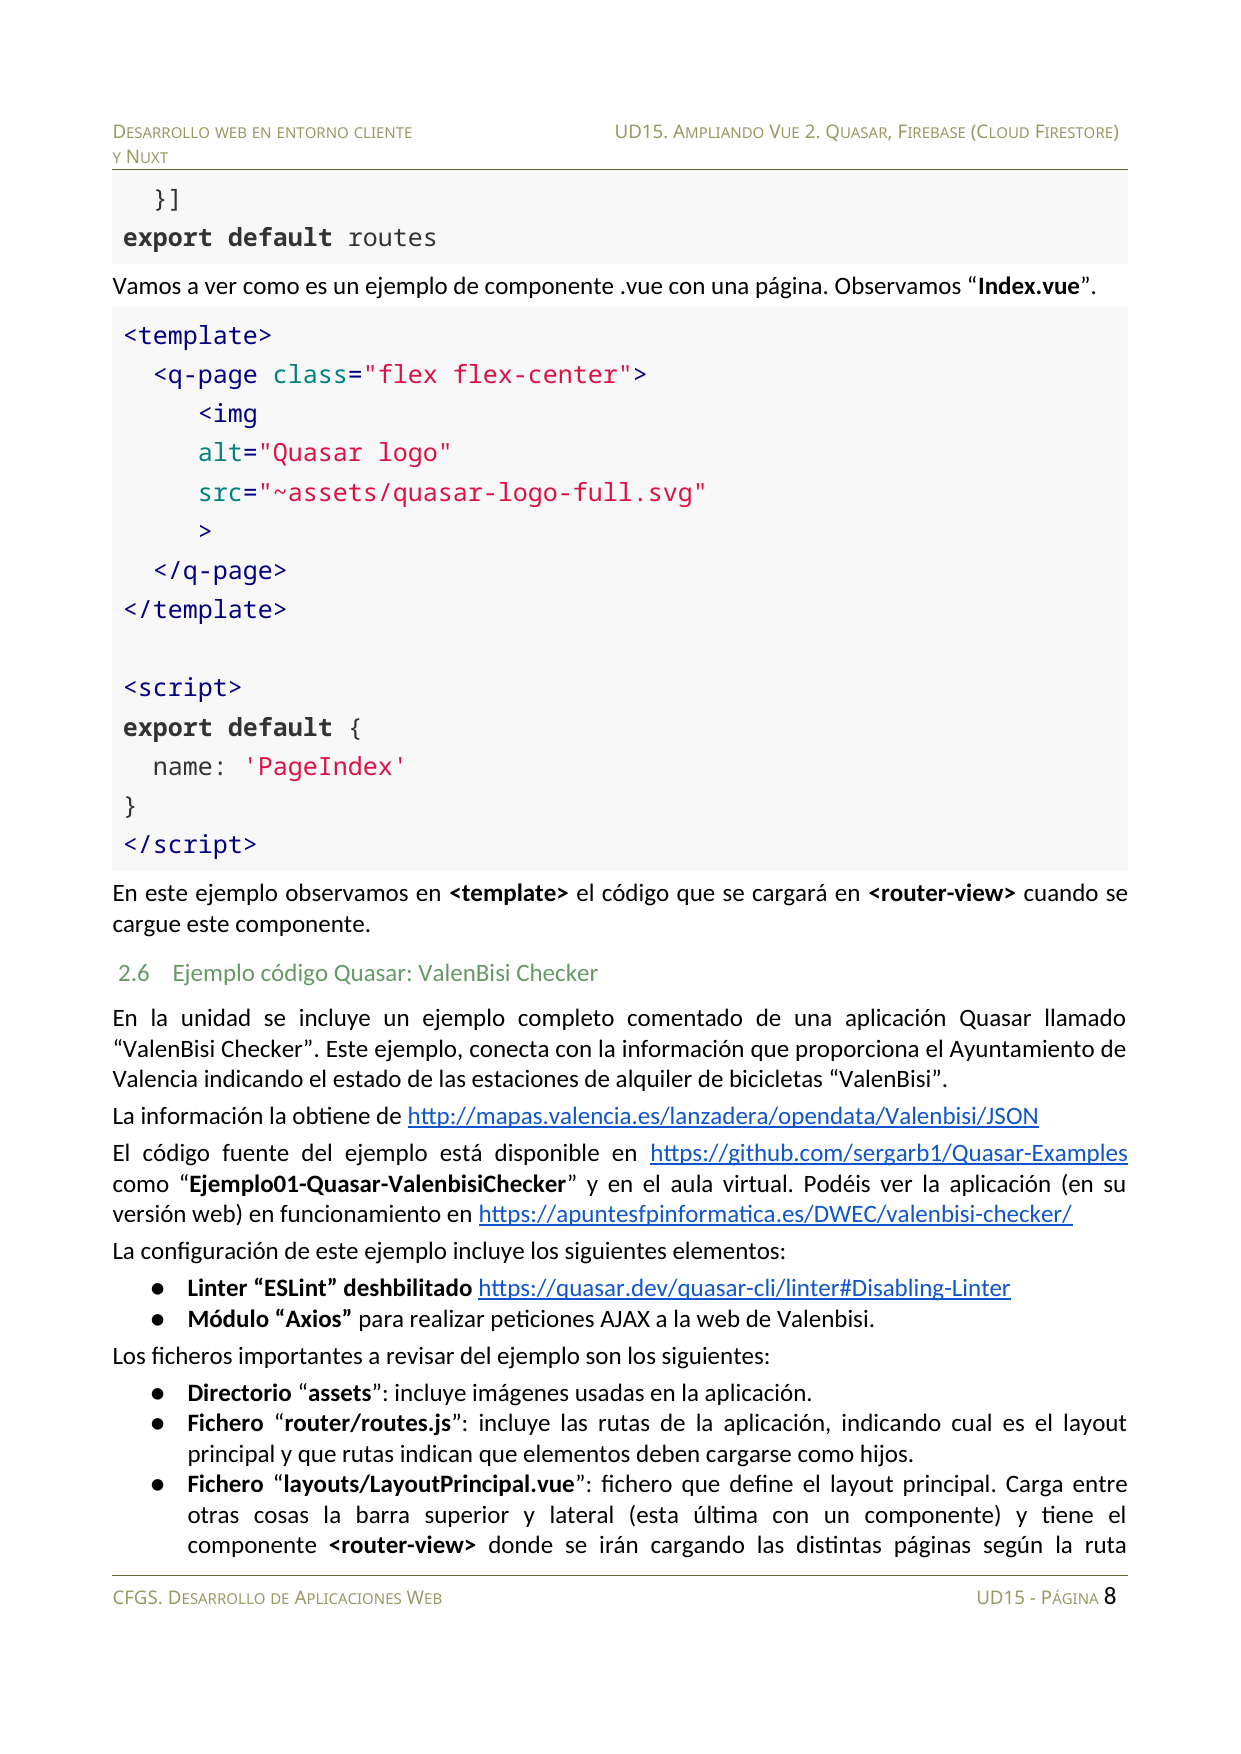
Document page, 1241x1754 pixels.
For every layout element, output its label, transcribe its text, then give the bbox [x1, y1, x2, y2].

list Directorio “assets”: incluye imágenes usadas en la aplicación. [150, 1377, 1128, 1407]
text En este ejemplo observamos en <template> el código que se cargará en <router-view> cuando se cargue este componente. [112, 877, 1128, 938]
subtitle Ejemplo código Quasar: ValenBisi Checker [112, 957, 1128, 988]
text La configuración de este ejemplo incluye los siguientes elementos: [112, 1235, 1128, 1266]
list Módulo “Axios” para realizar peticiones AJAX a la web de Valenbisi. [150, 1303, 1128, 1333]
text Vamos a ver como es un ejemplo de componente .vue con una página. Observamos “Index.vue”. [112, 270, 1128, 301]
text En la unidad se incluye un ejemplo completo comentado de una aplicación Quasar llamado “ValenBisi Checker”. Este ejemplo, conecta con la información que proporciona el Ayuntamiento de Valencia indicando el estado de las estaciones de alquiler de bicicletas “ValenBisi”. [112, 1002, 1128, 1094]
text La información la obtiene de http://mapas.valencia.es/lanzadera/opendata/Valenbisi/JSON [112, 1100, 1128, 1131]
list Fichero “layouts/LayoutPrincipal.vue”: fichero que define el layout principal. Carga entre otras cosas la barra superior y lateral (esta última con un componente) y tiene el componente <router-view> donde se irán cargando las distintas páginas según la ruta [150, 1468, 1128, 1560]
list Linter “ESLint” deshbilitado https://quasar.dev/quasar-cli/linter#Disabling-Linter [150, 1272, 1128, 1303]
text El código fuente del ejemplo está disponible en https://github.com/sergarb1/Quasar-Examples como “Ejemplo01-Quasar-ValenbisiChecker” y en el aula virtual. Podéis ver la aplicación (en su versión web) en funcionamiento en https://apuntesfpinformatica.es/DWEC/valenbisi-checker/ [112, 1137, 1128, 1229]
text Los ficheros importantes a revisar del ejemplo son los siguientes: [112, 1340, 1128, 1370]
table_header <template> <q-page class="flex flex-center"> <img alt="Quasar logo" src="~assets/quasar-logo-full.svg" > </q-page> </template> <script> export default { name: 'PageIndex' } </script> [112, 307, 1128, 871]
list Fichero “router/routes.js”: incluye las rutas de la aplicación, indicando cual es el layout principal y que rutas indican que elementos deben cargarse como hijos. [150, 1407, 1128, 1468]
table_header }] export default routes [112, 170, 1128, 264]
